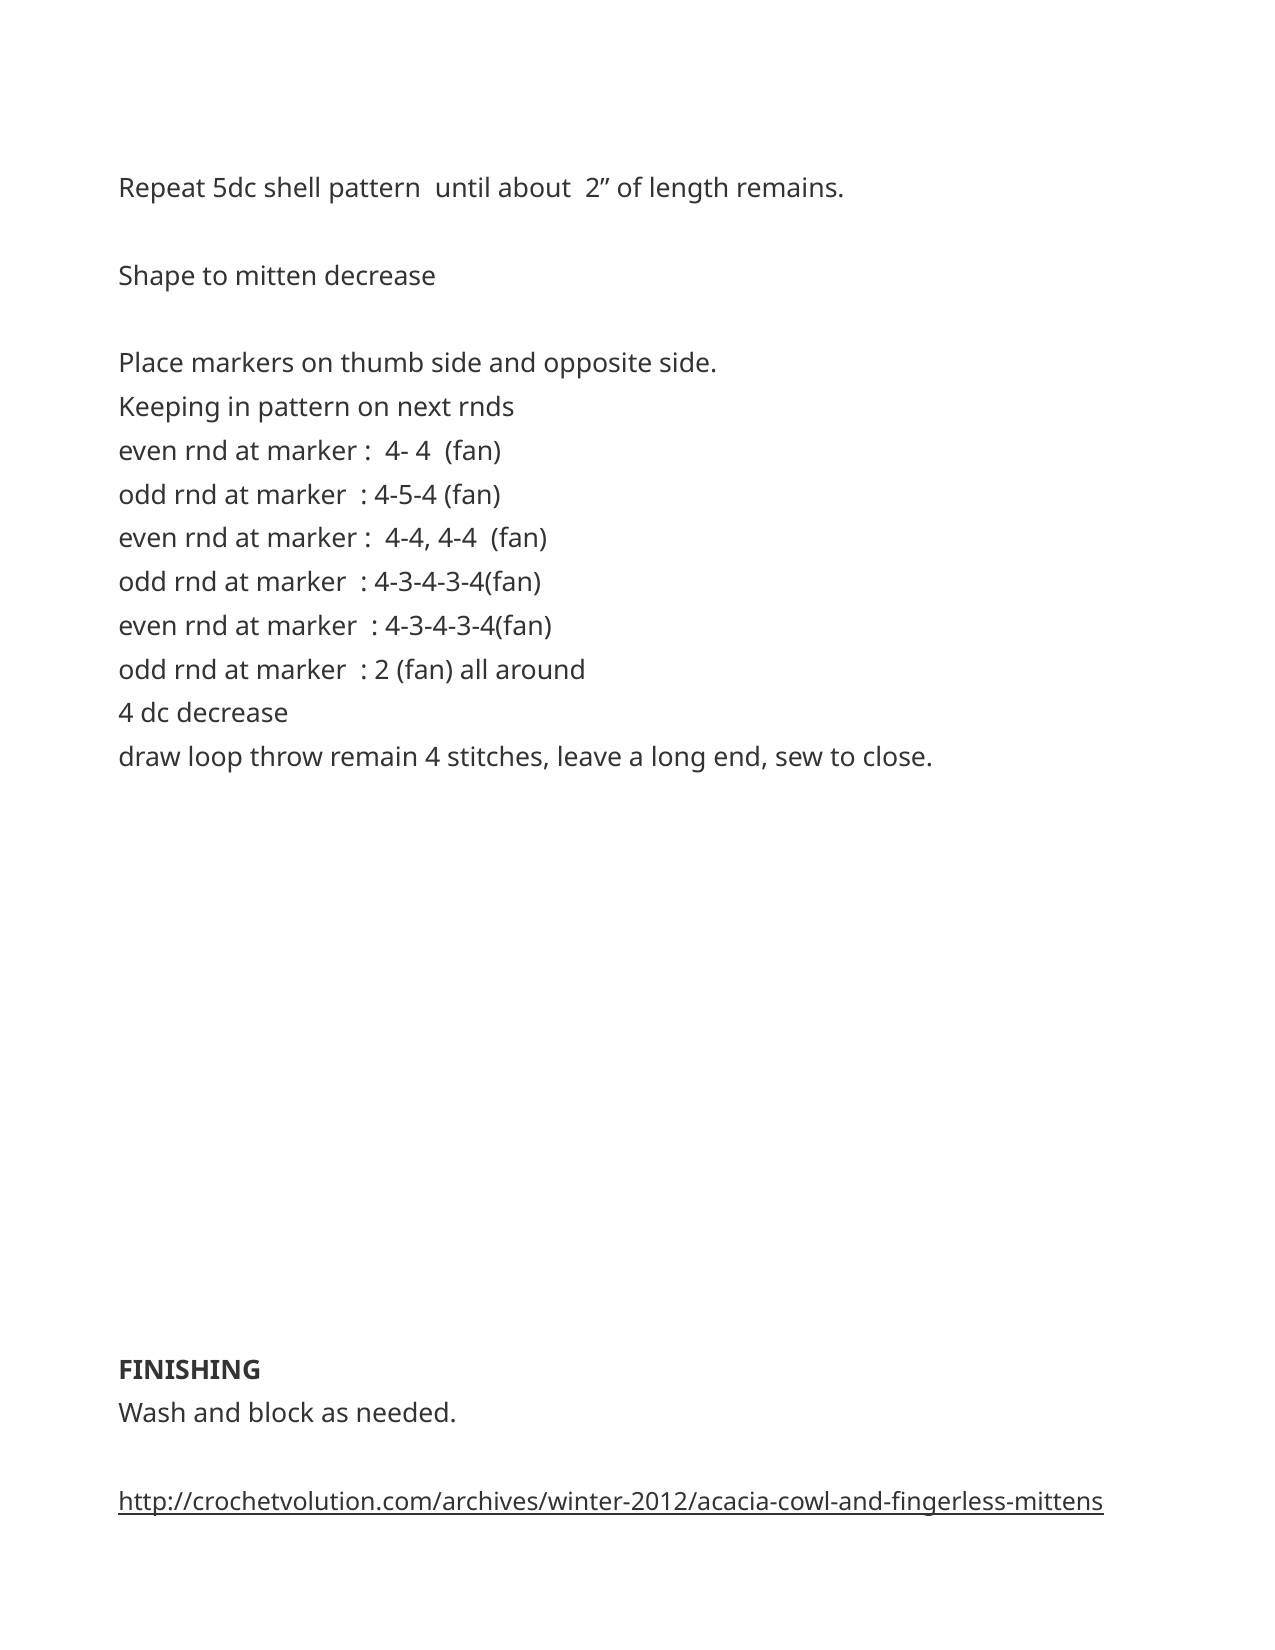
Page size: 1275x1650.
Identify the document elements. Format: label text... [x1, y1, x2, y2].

text odd rnd at marker : 4-3-4-3-4(fan) [118, 556, 1157, 599]
text Keeping in pattern on next rnds [118, 381, 1157, 424]
text Shape to mitten decrease [118, 249, 1157, 293]
text odd rnd at marker : 4-5-4 (fan) [118, 468, 1157, 512]
text FINISHING Wash and block as needed. [118, 1343, 1157, 1431]
text even rnd at marker : 4-3-4-3-4(fan) [118, 599, 1157, 643]
text draw loop throw remain 4 stitches, leave a long end, sew to close. [118, 731, 1157, 774]
text odd rnd at marker : 2 (fan) all around [118, 643, 1157, 687]
text even rnd at marker : 4-4, 4-4 (fan) [118, 512, 1157, 556]
text Repeat 5dc shell pattern until about 2” of length remains. [118, 162, 1157, 206]
text Place markers on thumb side and opposite side. [118, 337, 1157, 381]
text 4 dc decrease [118, 687, 1157, 731]
text http://crochetvolution.com/archives/winter-2012/acacia-cowl-and-fingerless-mittens [118, 1474, 1157, 1518]
text even rnd at marker : 4- 4 (fan) [118, 424, 1157, 468]
